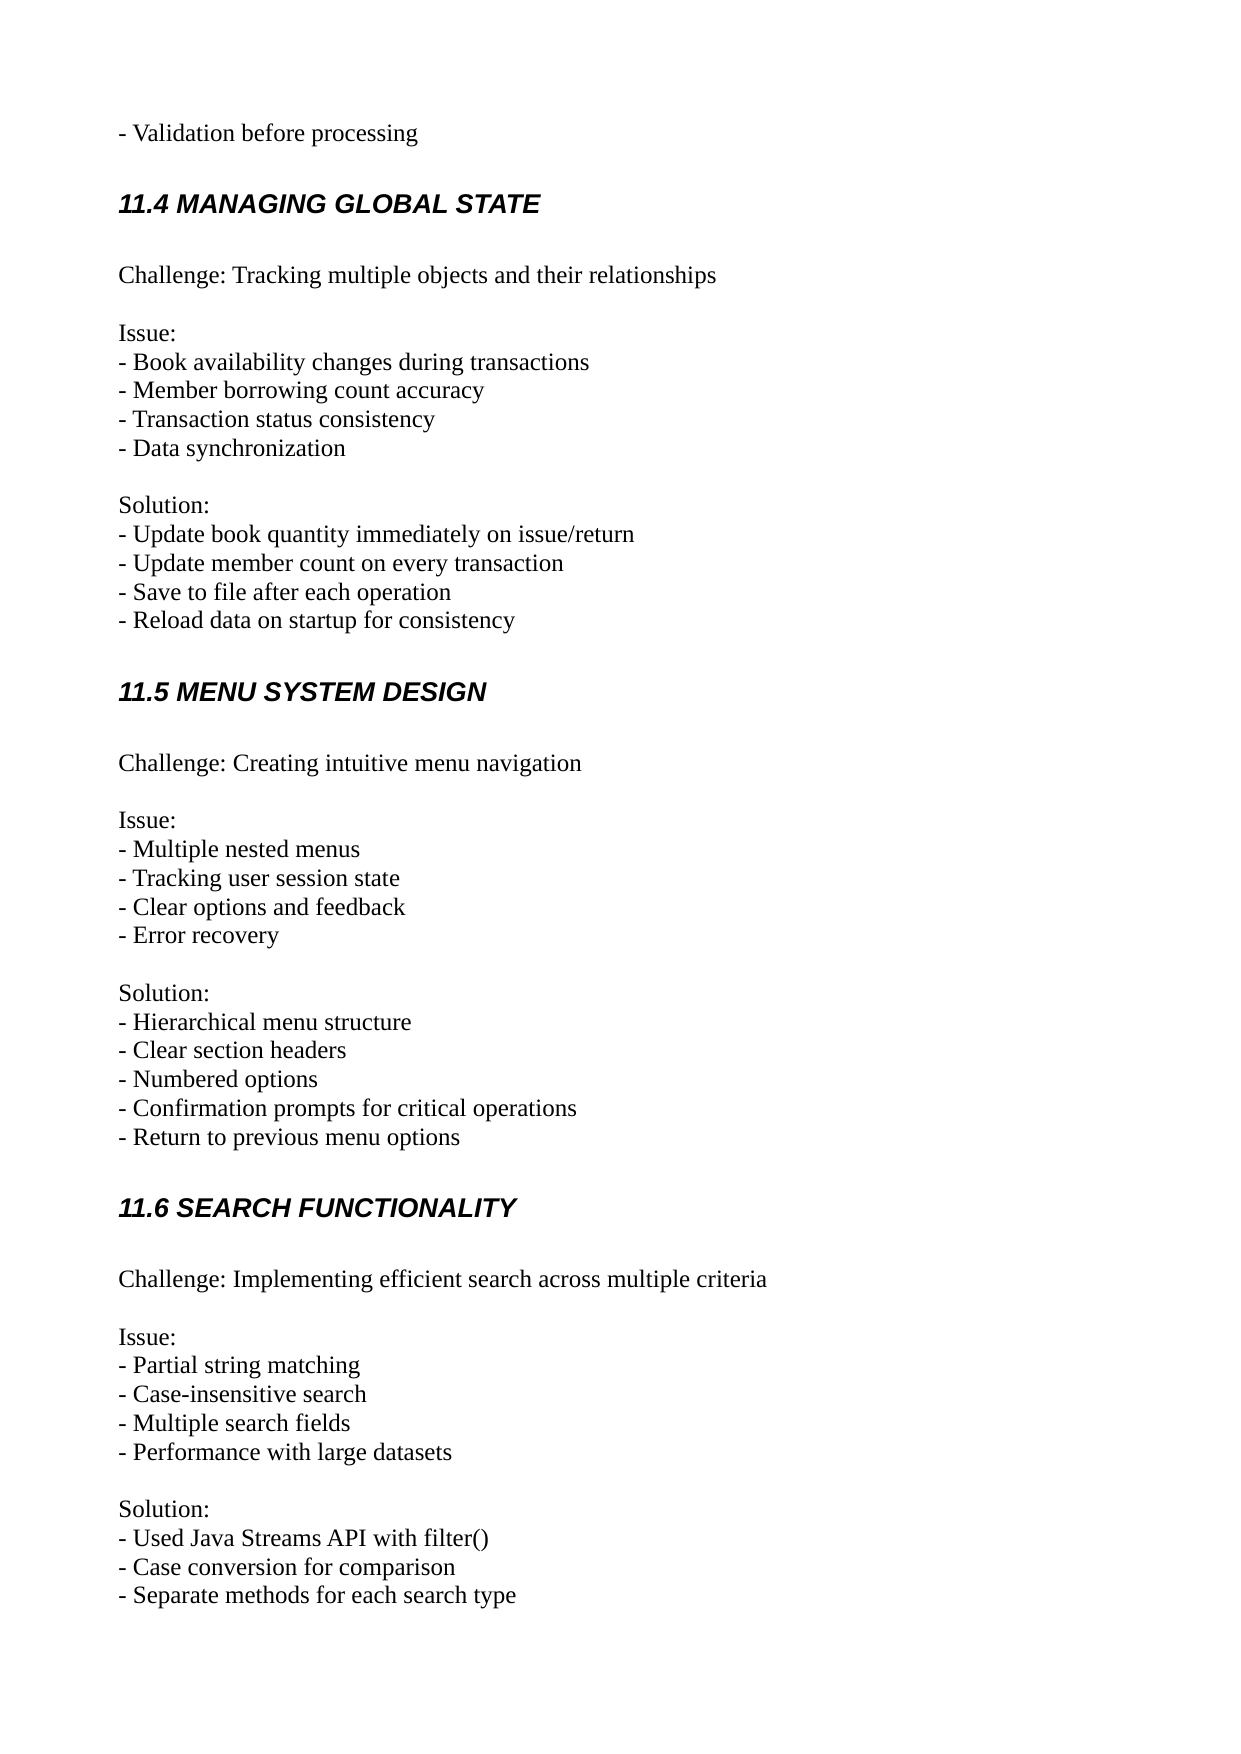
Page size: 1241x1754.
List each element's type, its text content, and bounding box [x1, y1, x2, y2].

text - Validation before processing [118, 118, 1122, 147]
text - Hierarchical menu structure [118, 1007, 1122, 1036]
subtitle 11.4 MANAGING GLOBAL STATE [118, 188, 1122, 219]
text Solution: [118, 978, 1122, 1007]
text Challenge: Implementing efficient search across multiple criteria [118, 1264, 1122, 1293]
text Solution: [118, 491, 1122, 519]
subtitle 11.5 MENU SYSTEM DESIGN [118, 676, 1122, 707]
text - Transaction status consistency [118, 404, 1122, 433]
text - Multiple nested menus [118, 834, 1122, 863]
text - Tracking user session state [118, 863, 1122, 892]
text - Partial string matching [118, 1351, 1122, 1379]
text - Update member count on every transaction [118, 548, 1122, 577]
text - Performance with large datasets [118, 1437, 1122, 1466]
text - Case conversion for comparison [118, 1552, 1122, 1581]
text - Separate methods for each search type [118, 1581, 1122, 1609]
subtitle 11.6 SEARCH FUNCTIONALITY [118, 1192, 1122, 1223]
text - Clear section headers [118, 1036, 1122, 1064]
text - Case-insensitive search [118, 1379, 1122, 1408]
text Challenge: Creating intuitive menu navigation [118, 748, 1122, 777]
text - Book availability changes during transactions [118, 347, 1122, 376]
text - Confirmation prompts for critical operations [118, 1093, 1122, 1122]
text - Reload data on startup for consistency [118, 606, 1122, 634]
text Issue: [118, 318, 1122, 347]
text - Multiple search fields [118, 1408, 1122, 1437]
text Issue: [118, 1322, 1122, 1351]
text - Error recovery [118, 921, 1122, 949]
text Challenge: Tracking multiple objects and their relationships [118, 261, 1122, 289]
text - Clear options and feedback [118, 892, 1122, 921]
text - Update book quantity immediately on issue/return [118, 519, 1122, 548]
text - Return to previous menu options [118, 1122, 1122, 1151]
text - Member borrowing count accuracy [118, 376, 1122, 404]
text Issue: [118, 806, 1122, 834]
text - Numbered options [118, 1064, 1122, 1093]
text - Used Java Streams API with filter() [118, 1523, 1122, 1552]
text Solution: [118, 1494, 1122, 1523]
text - Save to file after each operation [118, 577, 1122, 606]
text - Data synchronization [118, 433, 1122, 462]
